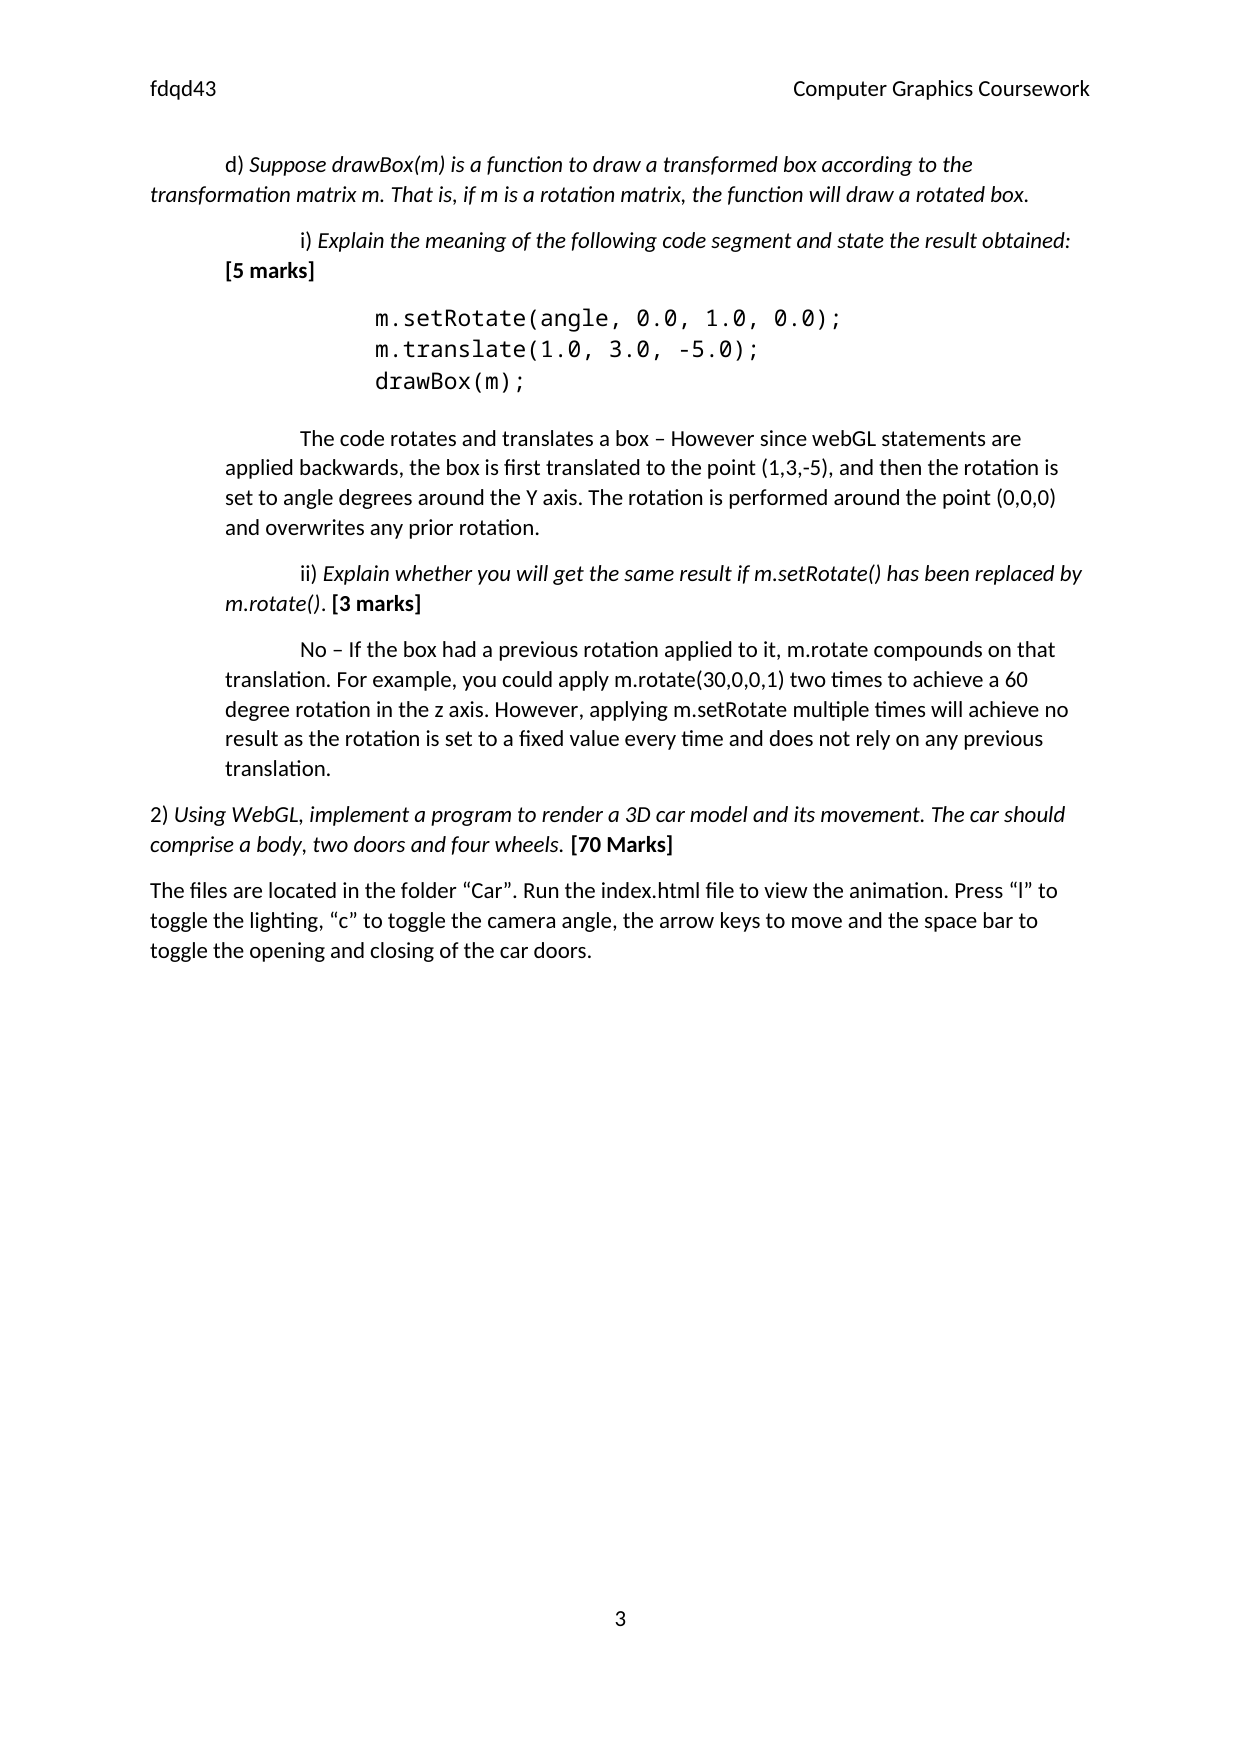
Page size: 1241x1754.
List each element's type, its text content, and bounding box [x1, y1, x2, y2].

text i) Explain the meaning of the following code segment and state the result obtained: [5 marks] [225, 226, 1090, 284]
text m.setRotate(angle, 0.0, 1.0, 0.0); [375, 302, 1090, 333]
text ii) Explain whether you will get the same result if m.setRotate() has been replaced by m.rotate(). [3 marks] [225, 559, 1090, 617]
text The files are located in the folder “Car”. Run the index.html file to view the animation. Press “l” to toggle the lighting, “c” to toggle the camera angle, the arrow keys to move and the space bar to toggle the opening and closing of the car doors. [150, 876, 1090, 964]
text No – If the box had a previous rotation applied to it, m.rotate compounds on that translation. For example, you could apply m.rotate(30,0,0,1) two times to achieve a 60 degree rotation in the z axis. However, applying m.setRotate multiple times will achieve no result as the rotation is set to a fixed value every time and does not rely on any previous translation. [225, 635, 1090, 782]
text 2) Using WebGL, implement a program to render a 3D car model and its movement. The car should comprise a body, two doors and four wheels. [70 Marks] [150, 800, 1090, 858]
text d) Suppose drawBox(m) is a function to draw a transformed box according to the transformation matrix m. That is, if m is a rotation matrix, the function will draw a rotated box. [150, 150, 1090, 208]
text m.translate(1.0, 3.0, -5.0); [375, 333, 1090, 364]
text drawBox(m); [375, 364, 1090, 396]
text The code rotates and translates a box – However since webGL statements are applied backwards, the box is first translated to the point (1,3,-5), and then the rotation is set to angle degrees around the Y axis. The rotation is performed around the point (0,0,0) and overwrites any prior rotation. [225, 424, 1090, 541]
